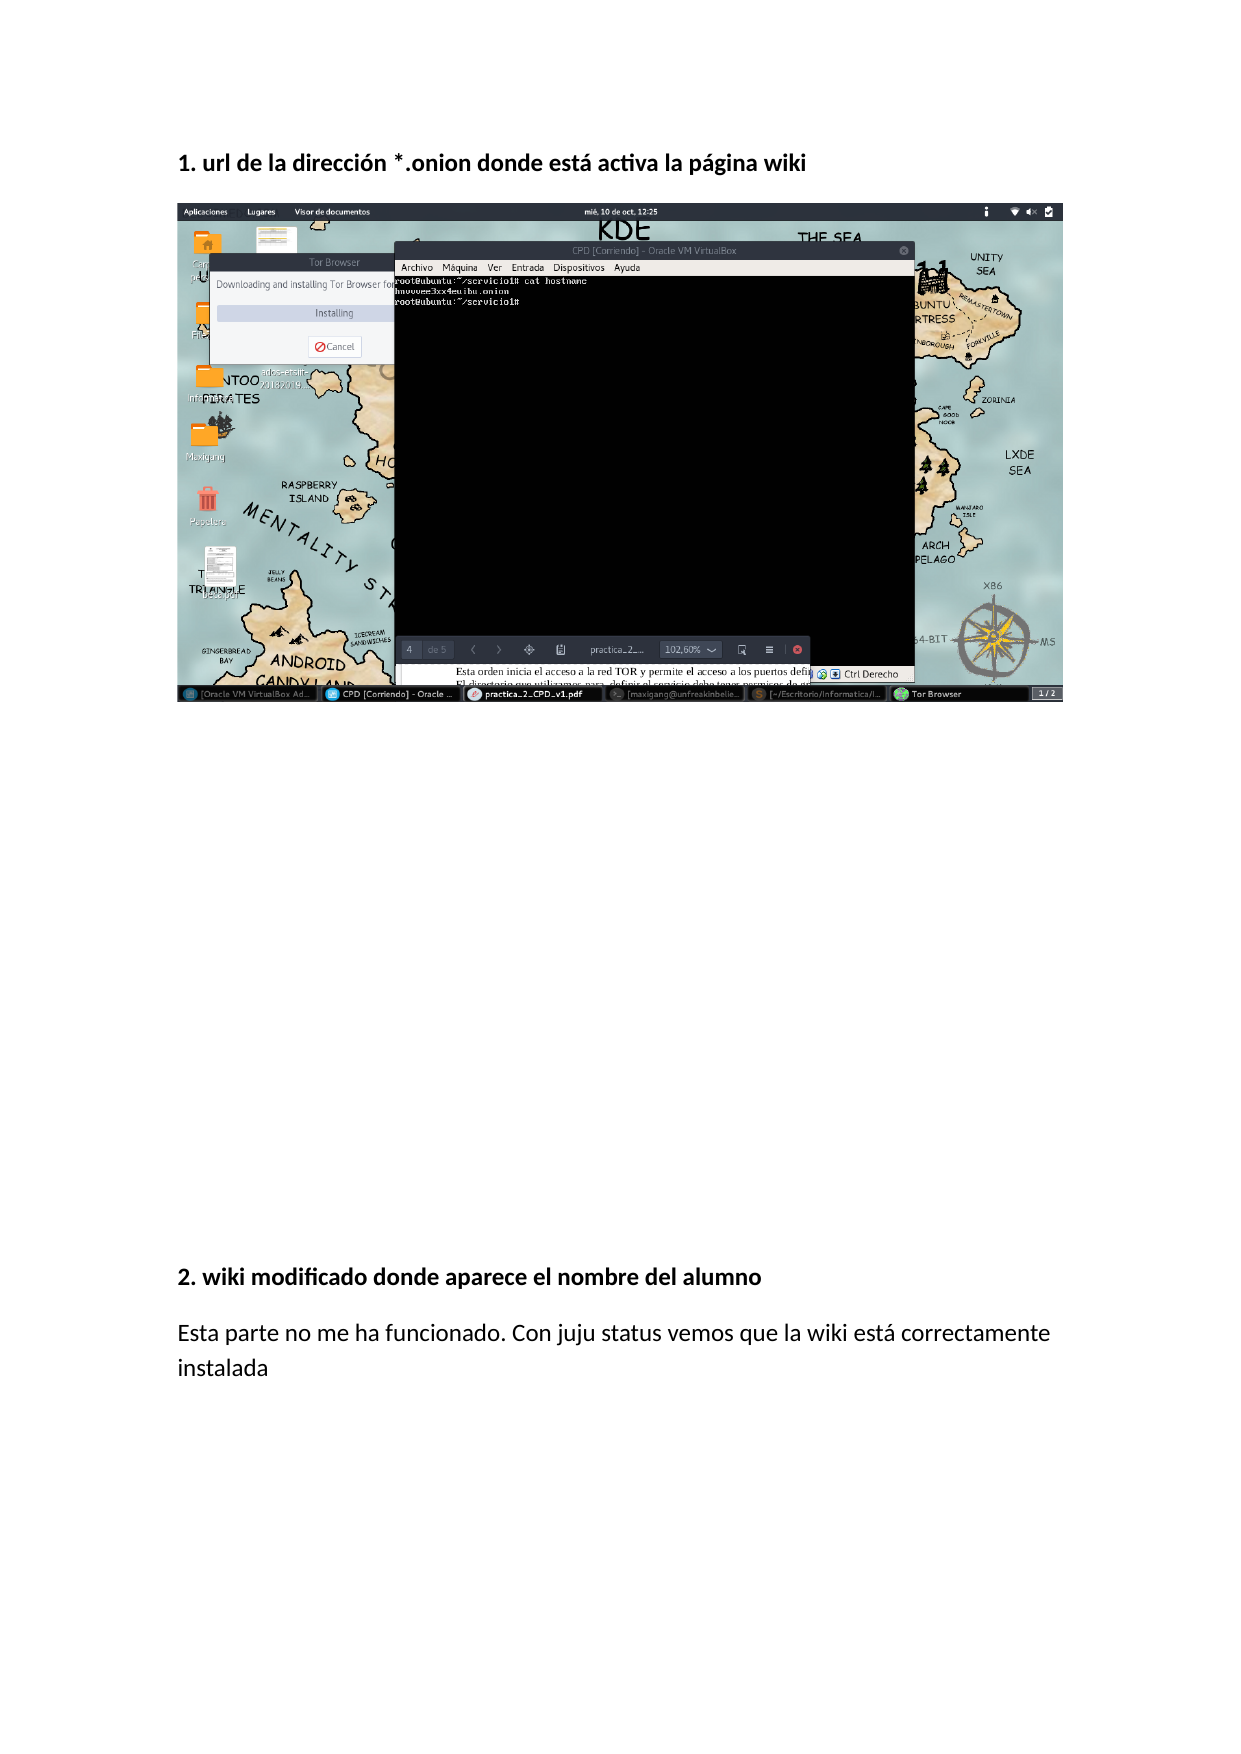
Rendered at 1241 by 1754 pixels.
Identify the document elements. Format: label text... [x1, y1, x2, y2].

text 2. wiki modificado donde aparece el nombre del alumno [177, 1261, 1063, 1292]
text Esta parte no me ha funcionado. Con juju status vemos que la wiki está correctamente instalada [177, 1317, 1063, 1382]
text 1. url de la dirección *.onion donde está activa la página wiki [177, 148, 1063, 178]
picture [177, 203, 1063, 702]
